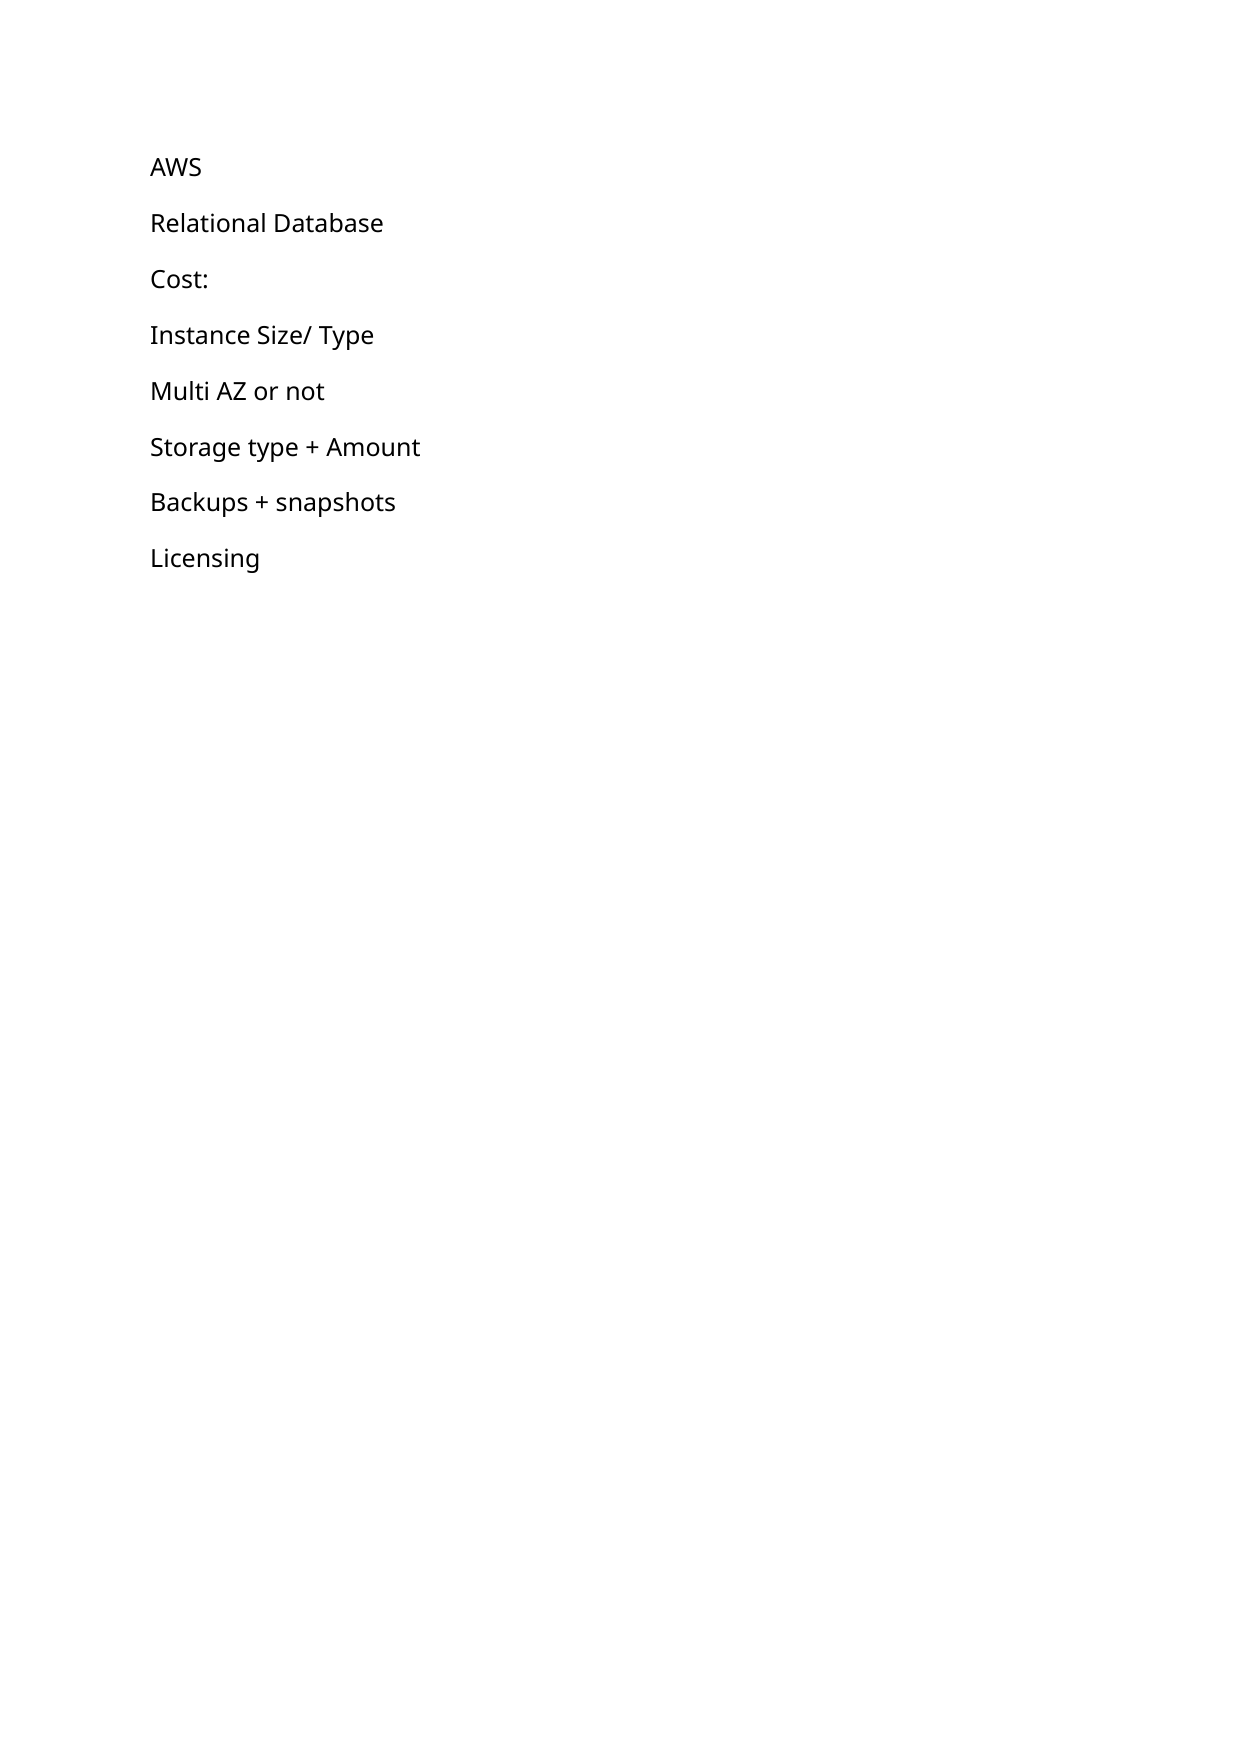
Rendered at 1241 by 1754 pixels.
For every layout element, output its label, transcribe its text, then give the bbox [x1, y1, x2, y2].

text Multi AZ or not [150, 373, 1090, 407]
text Licensing [150, 541, 1090, 575]
text AWS [150, 150, 1090, 184]
text Storage type + Amount [150, 429, 1090, 463]
text Cost: [150, 262, 1090, 296]
text Instance Size/ Type [150, 317, 1090, 352]
text Relational Database [150, 206, 1090, 240]
text Backups + snapshots [150, 485, 1090, 519]
